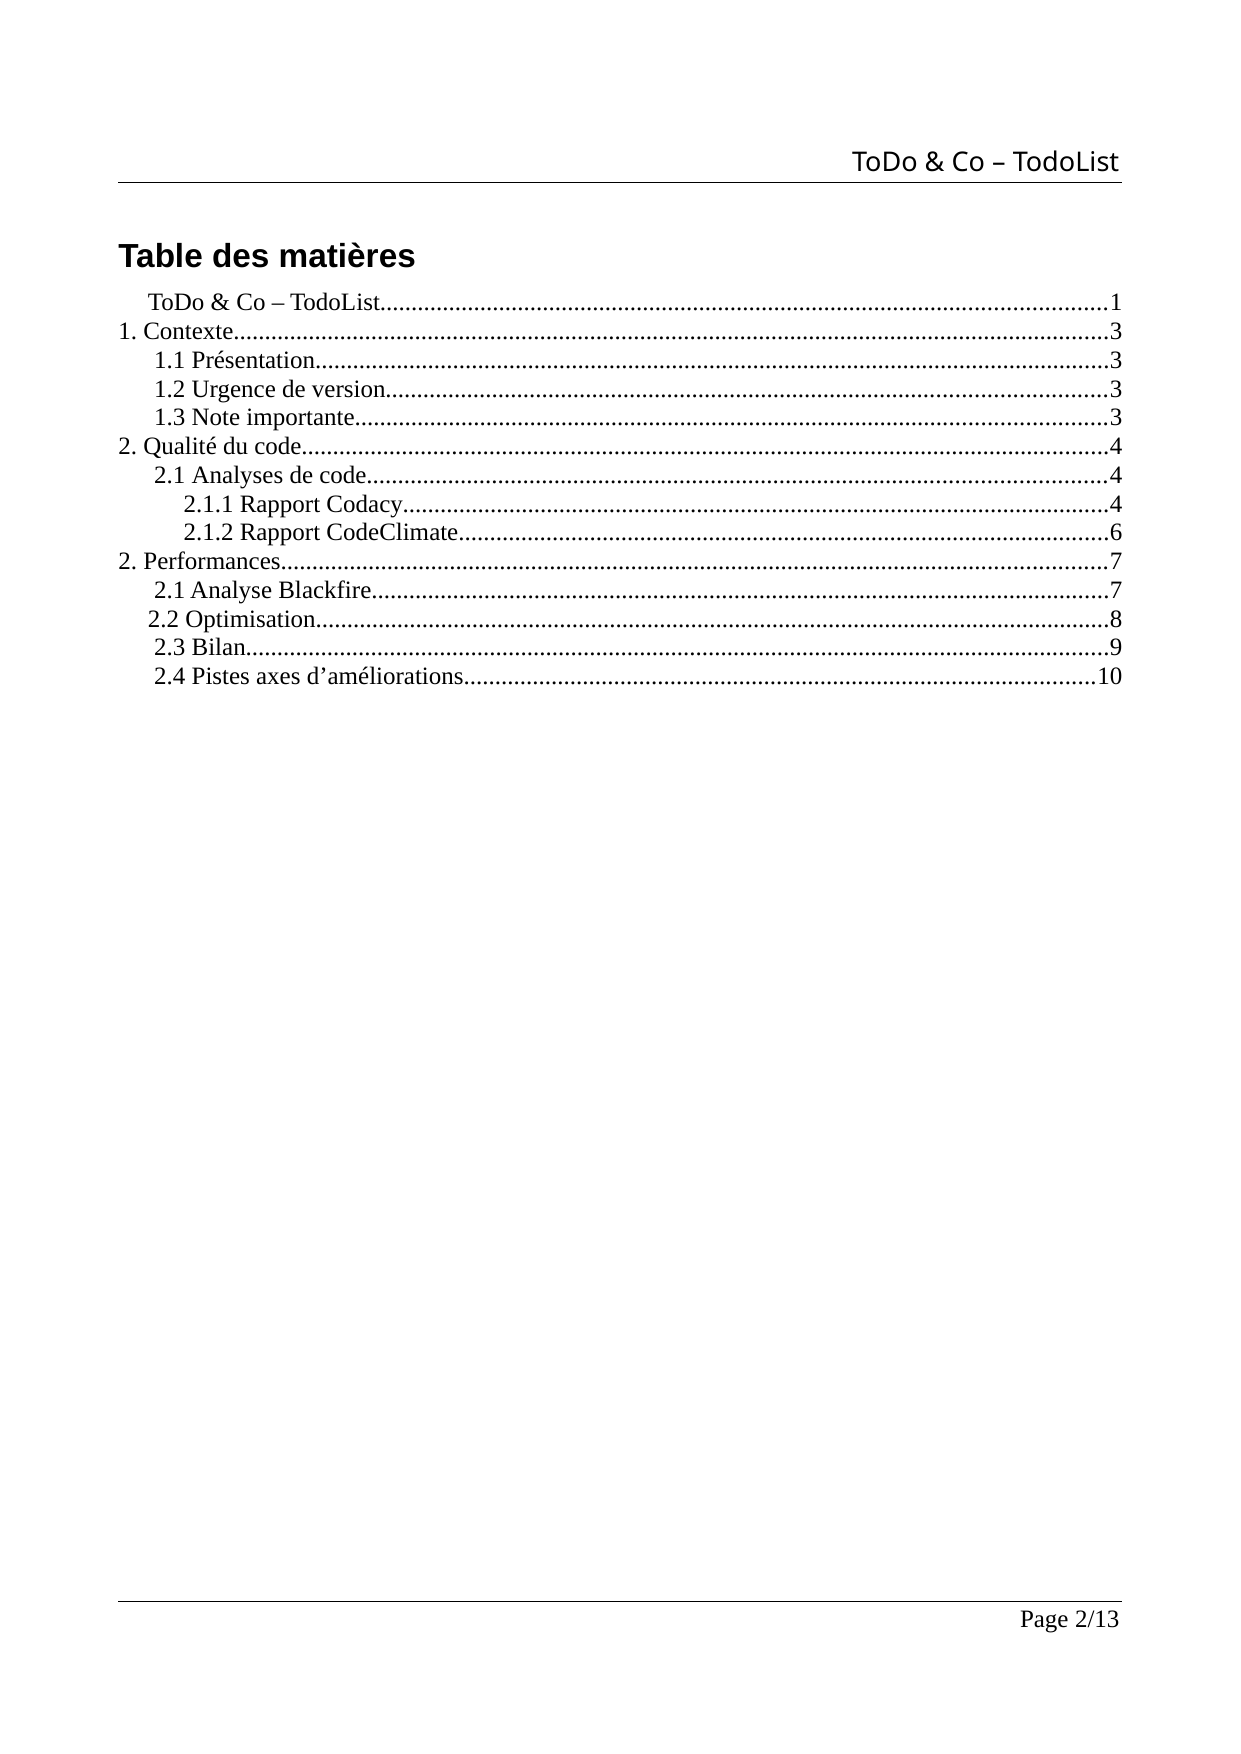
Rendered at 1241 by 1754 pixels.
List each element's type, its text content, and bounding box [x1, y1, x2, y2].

text 2. Qualité du code 4 [118, 431, 1122, 460]
text 2.1.1 Rapport Codacy 4 [177, 489, 1122, 517]
text 2.1 Analyse Blackfire 7 [148, 575, 1122, 604]
text 2.1.2 Rapport CodeClimate 6 [177, 517, 1122, 546]
text 2.3 Bilan 9 [148, 632, 1122, 661]
text 2.2 Optimisation 8 [148, 604, 1122, 632]
text 2. Performances 7 [118, 546, 1122, 575]
text 1.3 Note importante 3 [148, 402, 1122, 431]
text 1. Contexte 3 [118, 316, 1122, 345]
text 2.4 Pistes axes d’améliorations 10 [148, 661, 1122, 690]
text ToDo & Co – TodoList 1 [148, 287, 1122, 316]
text 2.1 Analyses de code 4 [148, 460, 1122, 489]
subtitle Table des matières [118, 236, 1122, 275]
text 1.1 Présentation 3 [148, 345, 1122, 374]
text 1.2 Urgence de version 3 [148, 374, 1122, 402]
